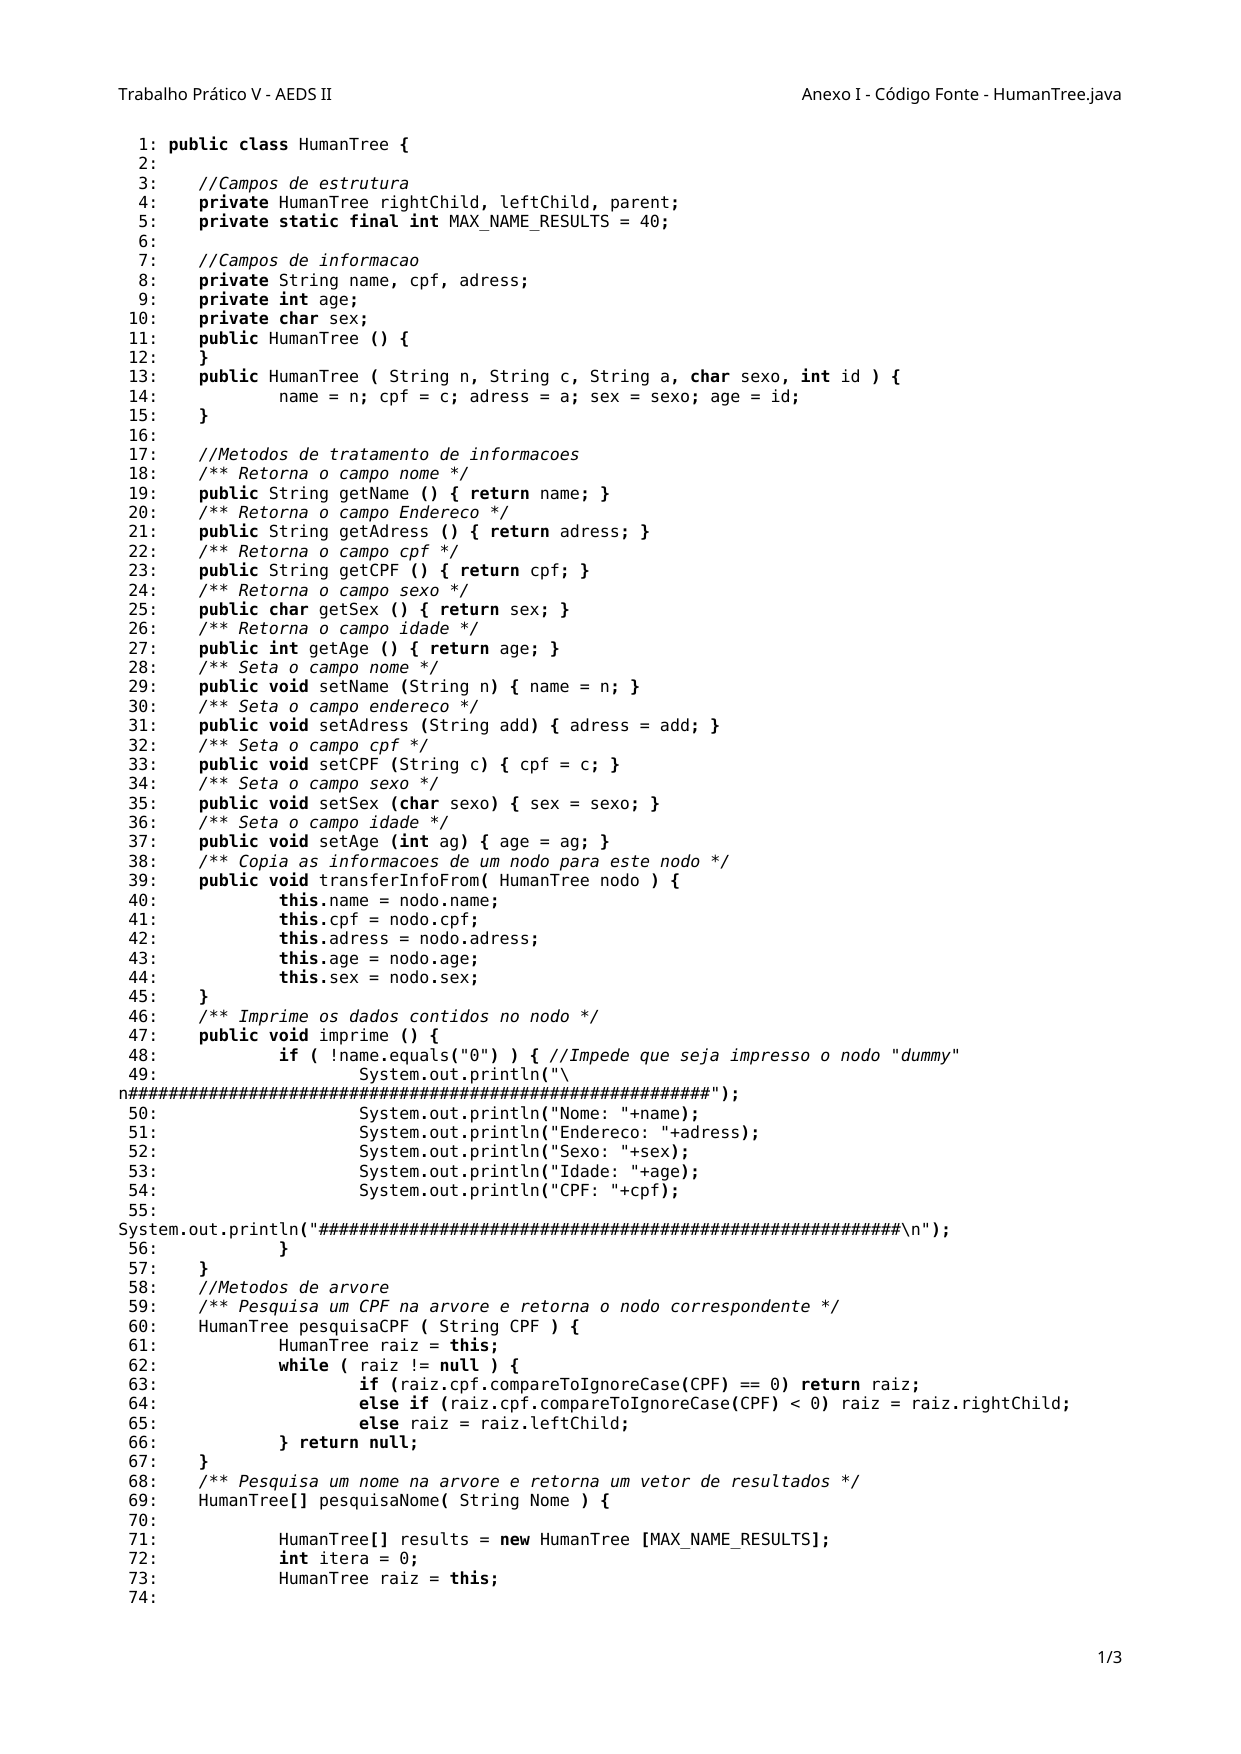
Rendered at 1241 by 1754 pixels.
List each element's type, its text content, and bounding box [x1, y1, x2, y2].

text 34: /** Seta o campo sexo */ [118, 774, 1122, 794]
text 38: /** Copia as informacoes de um nodo para este nodo */ [118, 852, 1122, 871]
text 65: else raiz = raiz.leftChild; [118, 1414, 1122, 1433]
text 71: HumanTree[] results = new HumanTree [MAX_NAME_RESULTS]; [118, 1530, 1122, 1549]
text 39: public void transferInfoFrom( HumanTree nodo ) { [118, 871, 1122, 891]
text 74: [118, 1588, 1122, 1607]
text 25: public char getSex () { return sex; } [118, 600, 1122, 619]
text 61: HumanTree raiz = this; [118, 1336, 1122, 1356]
text 35: public void setSex (char sexo) { sex = sexo; } [118, 794, 1122, 813]
text 54: System.out.println("CPF: "+cpf); [118, 1181, 1122, 1201]
text 49: System.out.println("\n##########################################################"); [118, 1065, 1122, 1104]
text 16: [118, 426, 1122, 445]
text 31: public void setAdress (String add) { adress = add; } [118, 716, 1122, 736]
text 53: System.out.println("Idade: "+age); [118, 1162, 1122, 1181]
text 48: if ( !name.equals("0") ) { //Impede que seja impresso o nodo "dummy" [118, 1046, 1122, 1065]
text 52: System.out.println("Sexo: "+sex); [118, 1142, 1122, 1162]
text 23: public String getCPF () { return cpf; } [118, 561, 1122, 581]
text 37: public void setAge (int ag) { age = ag; } [118, 832, 1122, 852]
text 56: } [118, 1239, 1122, 1259]
text 14: name = n; cpf = c; adress = a; sex = sexo; age = id; [118, 387, 1122, 406]
text 41: this.cpf = nodo.cpf; [118, 910, 1122, 929]
text 6: [118, 232, 1122, 251]
text 3: //Campos de estrutura [118, 174, 1122, 193]
text 62: while ( raiz != null ) { [118, 1356, 1122, 1375]
text 57: } [118, 1259, 1122, 1278]
text 32: /** Seta o campo cpf */ [118, 736, 1122, 755]
text 30: /** Seta o campo endereco */ [118, 697, 1122, 716]
text 29: public void setName (String n) { name = n; } [118, 677, 1122, 697]
text 2: [118, 154, 1122, 174]
text 1: public class HumanTree { [118, 135, 1122, 154]
text 28: /** Seta o campo nome */ [118, 658, 1122, 677]
text 7: //Campos de informacao [118, 251, 1122, 271]
text 58: //Metodos de arvore [118, 1278, 1122, 1297]
text 46: /** Imprime os dados contidos no nodo */ [118, 1007, 1122, 1026]
text 59: /** Pesquisa um CPF na arvore e retorna o nodo correspondente */ [118, 1297, 1122, 1317]
text 10: private char sex; [118, 309, 1122, 329]
text 27: public int getAge () { return age; } [118, 639, 1122, 658]
text 68: /** Pesquisa um nome na arvore e retorna um vetor de resultados */ [118, 1472, 1122, 1491]
text 72: int itera = 0; [118, 1549, 1122, 1569]
text 20: /** Retorna o campo Endereco */ [118, 503, 1122, 522]
text 60: HumanTree pesquisaCPF ( String CPF ) { [118, 1317, 1122, 1336]
text 73: HumanTree raiz = this; [118, 1569, 1122, 1588]
text 13: public HumanTree ( String n, String c, String a, char sexo, int id ) { [118, 367, 1122, 387]
text 24: /** Retorna o campo sexo */ [118, 581, 1122, 600]
text 40: this.name = nodo.name; [118, 891, 1122, 910]
text 36: /** Seta o campo idade */ [118, 813, 1122, 832]
text 51: System.out.println("Endereco: "+adress); [118, 1123, 1122, 1142]
text 15: } [118, 406, 1122, 426]
text 43: this.age = nodo.age; [118, 949, 1122, 968]
text 5: private static final int MAX_NAME_RESULTS = 40; [118, 212, 1122, 232]
text 64: else if (raiz.cpf.compareToIgnoreCase(CPF) < 0) raiz = raiz.rightChild; [118, 1394, 1122, 1414]
text 47: public void imprime () { [118, 1026, 1122, 1046]
text 69: HumanTree[] pesquisaNome( String Nome ) { [118, 1491, 1122, 1511]
text 70: [118, 1511, 1122, 1530]
text 42: this.adress = nodo.adress; [118, 929, 1122, 949]
text 33: public void setCPF (String c) { cpf = c; } [118, 755, 1122, 774]
text 22: /** Retorna o campo cpf */ [118, 542, 1122, 561]
text 50: System.out.println("Nome: "+name); [118, 1104, 1122, 1123]
text 9: private int age; [118, 290, 1122, 309]
text 21: public String getAdress () { return adress; } [118, 522, 1122, 542]
text 8: private String name, cpf, adress; [118, 271, 1122, 290]
text 12: } [118, 348, 1122, 367]
text 26: /** Retorna o campo idade */ [118, 619, 1122, 639]
text 63: if (raiz.cpf.compareToIgnoreCase(CPF) == 0) return raiz; [118, 1375, 1122, 1394]
text 17: //Metodos de tratamento de informacoes [118, 445, 1122, 464]
text 44: this.sex = nodo.sex; [118, 968, 1122, 987]
text 45: } [118, 987, 1122, 1007]
text 67: } [118, 1452, 1122, 1472]
text 55: System.out.println("##########################################################\n"); [118, 1201, 1122, 1239]
text 11: public HumanTree () { [118, 329, 1122, 348]
text 66: } return null; [118, 1433, 1122, 1452]
text 4: private HumanTree rightChild, leftChild, parent; [118, 193, 1122, 212]
text 18: /** Retorna o campo nome */ [118, 464, 1122, 484]
text 19: public String getName () { return name; } [118, 484, 1122, 503]
